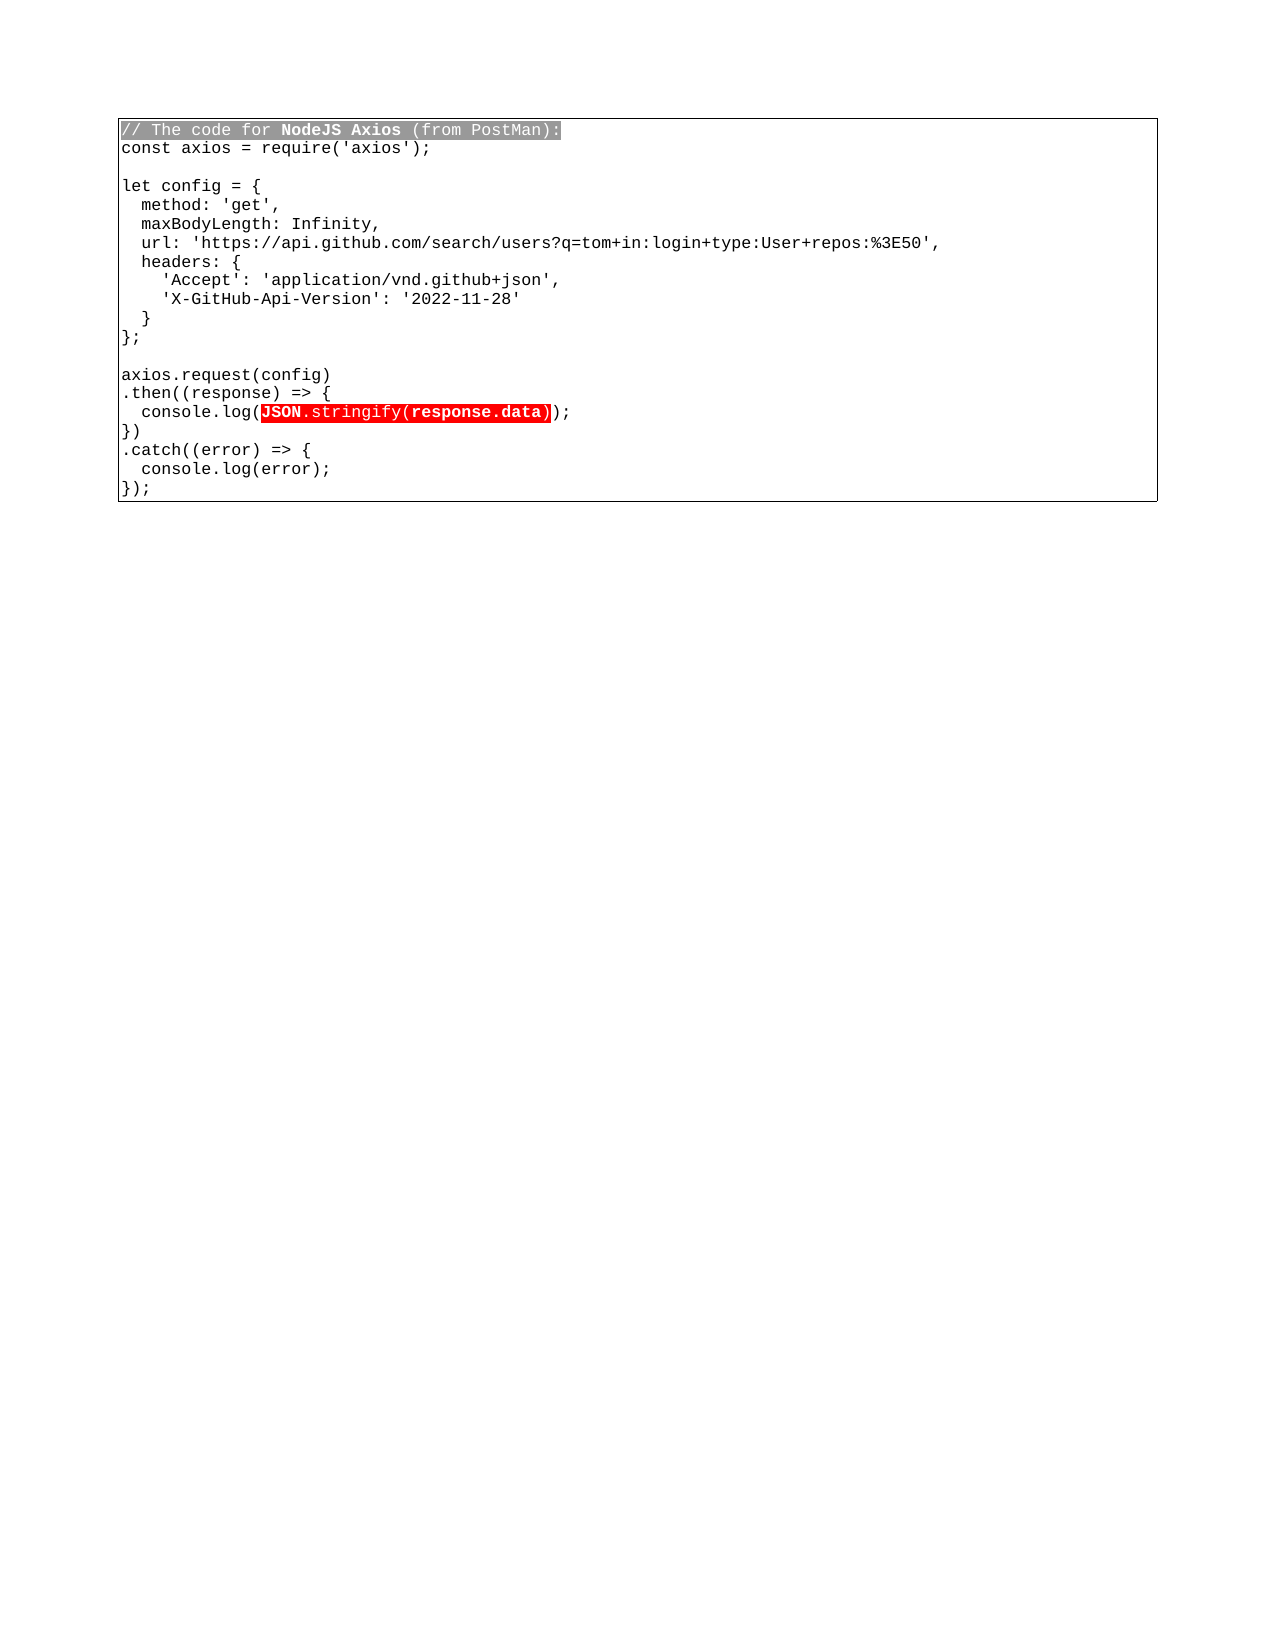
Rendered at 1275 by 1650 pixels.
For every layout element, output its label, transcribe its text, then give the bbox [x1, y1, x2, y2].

text } [119, 307, 1157, 326]
text }) [119, 420, 1157, 439]
text 'Accept': 'application/vnd.github+json', [119, 269, 1157, 288]
text .catch((error) => { [119, 439, 1157, 457]
text url: 'https://api.github.com/search/users?q=tom+in:login+type:User+repos:%3E50', [119, 231, 1157, 250]
text .then((response) => { [119, 382, 1157, 401]
text maxBodyLength: Infinity, [119, 212, 1157, 231]
text const axios = require('axios'); [119, 137, 1157, 159]
text headers: { [119, 250, 1157, 269]
text }; [119, 326, 1157, 347]
text // The code for NodeJS Axios (from PostMan): [119, 119, 1157, 137]
text axios.request(config) [119, 363, 1157, 382]
text }); [119, 476, 1157, 501]
text console.log(error); [119, 457, 1157, 476]
text let config = { [119, 175, 1157, 193]
text console.log(JSON.stringify(response.data)); [119, 401, 1157, 420]
text method: 'get', [119, 193, 1157, 212]
text 'X-GitHub-Api-Version': '2022-11-28' [119, 288, 1157, 307]
